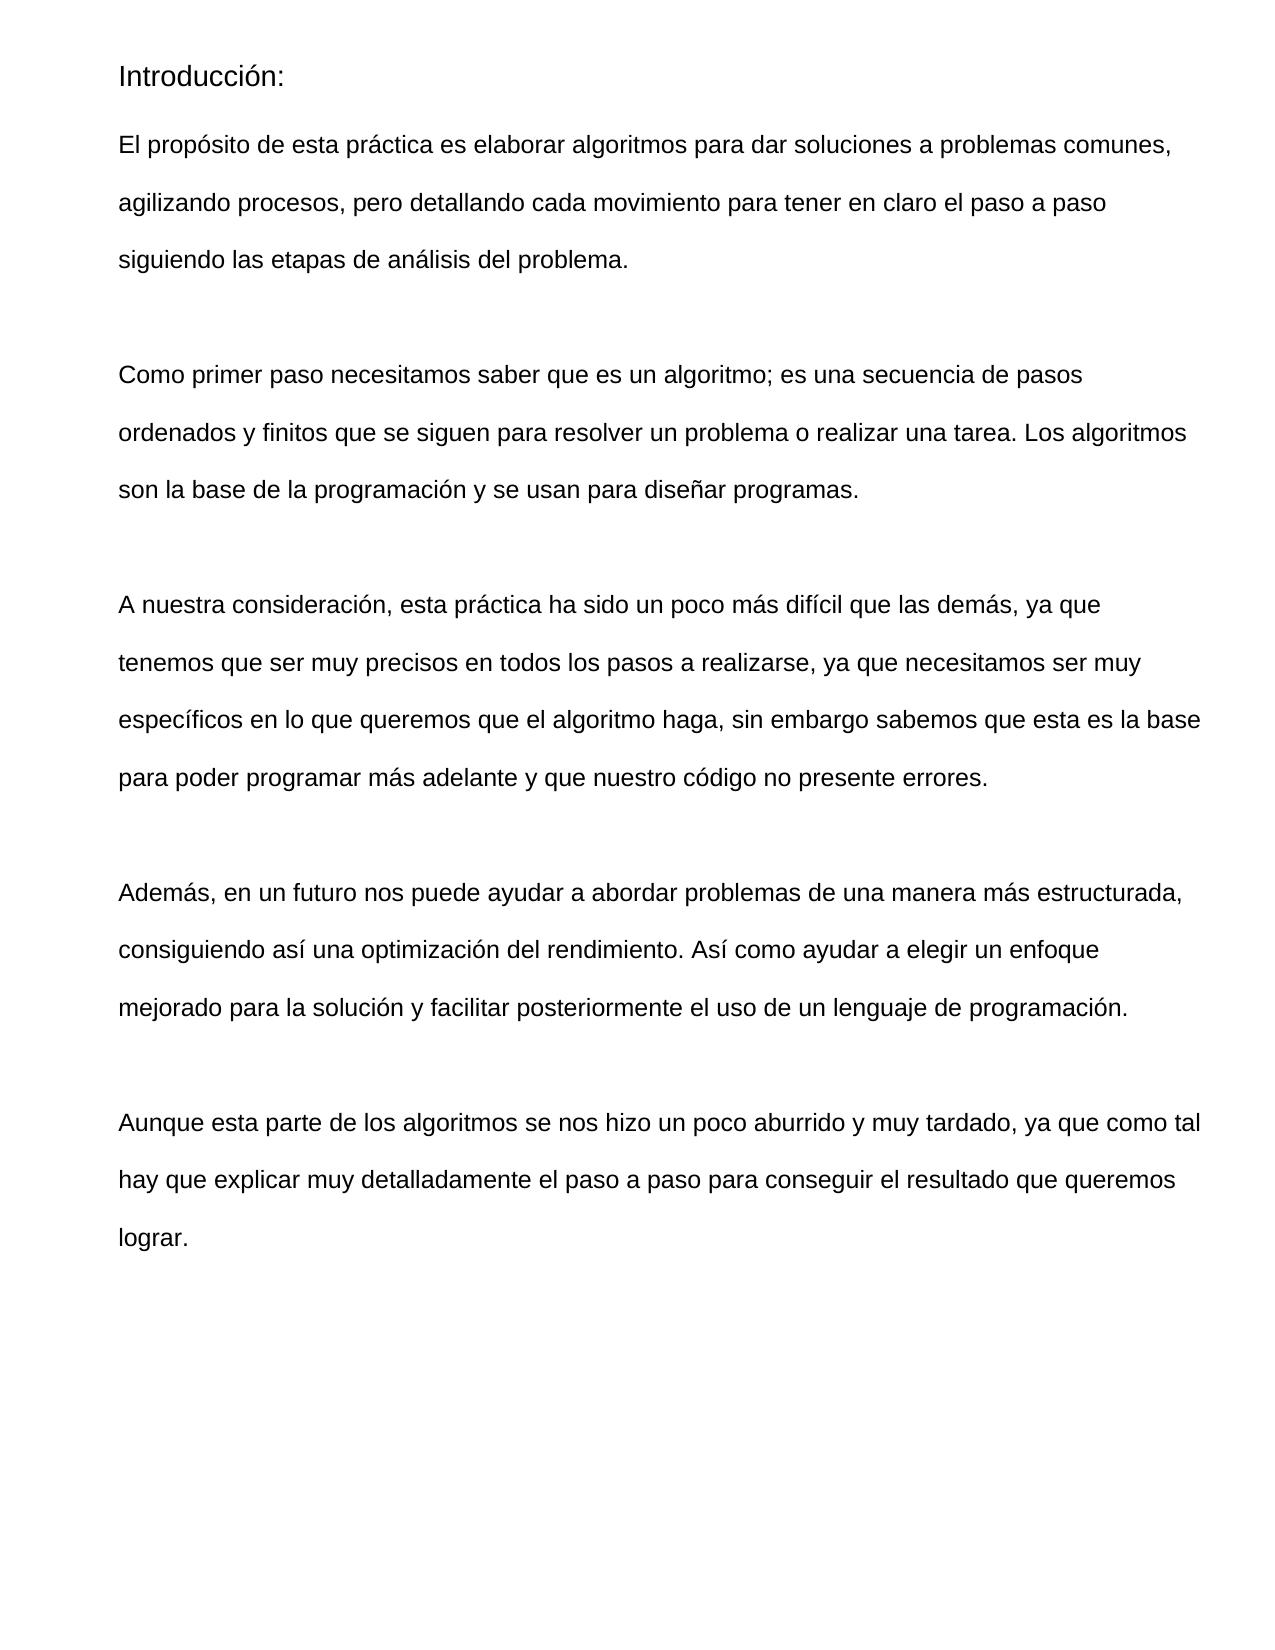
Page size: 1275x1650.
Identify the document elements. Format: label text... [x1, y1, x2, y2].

text El propósito de esta práctica es elaborar algoritmos para dar soluciones a problemas comunes, agilizando procesos, pero detallando cada movimiento para tener en claro el paso a paso siguiendo las etapas de análisis del problema. [118, 131, 1205, 274]
text Además, en un futuro nos puede ayudar a abordar problemas de una manera más estructurada, consiguiendo así una optimización del rendimiento. Así como ayudar a elegir un enfoque mejorado para la solución y facilitar posteriormente el uso de un lenguaje de programación. [118, 878, 1205, 1022]
text A nuestra consideración, esta práctica ha sido un poco más difícil que las demás, ya que tenemos que ser muy precisos en todos los pasos a realizarse, ya que necesitamos ser muy específicos en lo que queremos que el algoritmo haga, sin embargo sabemos que esta es la base para poder programar más adelante y que nuestro código no presente errores. [118, 591, 1205, 792]
text Como primer paso necesitamos saber que es un algoritmo; es una secuencia de pasos ordenados y finitos que se siguen para resolver un problema o realizar una tarea. Los algoritmos son la base de la programación y se usan para diseñar programas. [118, 361, 1205, 504]
text Aunque esta parte de los algoritmos se nos hizo un poco aburrido y muy tardado, ya que como tal hay que explicar muy detalladamente el paso a paso para conseguir el resultado que queremos lograr. [118, 1108, 1205, 1252]
text Introducción: [118, 59, 1205, 92]
